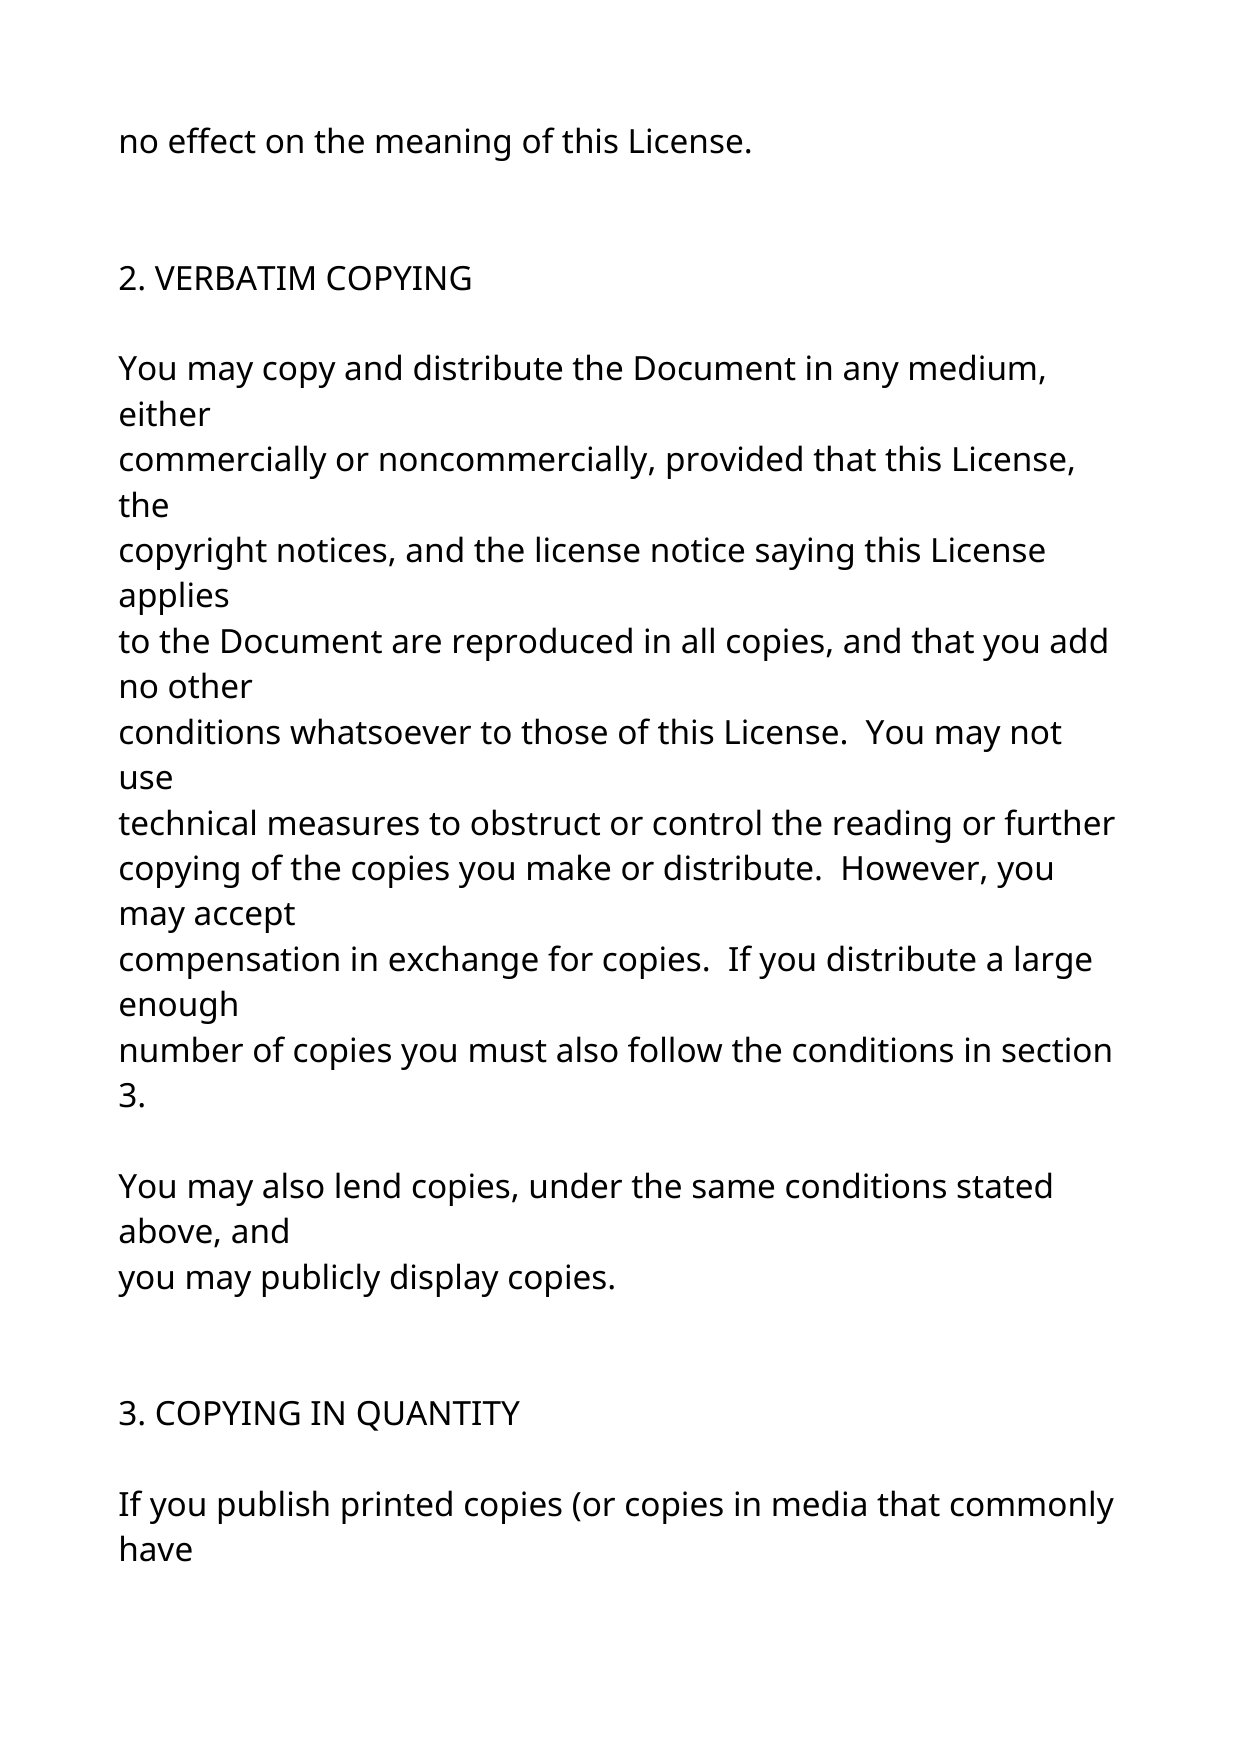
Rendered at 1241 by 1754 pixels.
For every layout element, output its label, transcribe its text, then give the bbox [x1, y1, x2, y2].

text you may publicly display copies. [118, 1253, 1122, 1299]
text to the Document are reproduced in all copies, and that you add no other [118, 618, 1122, 708]
text If you publish printed copies (or copies in media that commonly have [118, 1481, 1122, 1571]
text copyright notices, and the license notice saying this License applies [118, 527, 1122, 618]
text copying of the copies you make or distribute. However, you may accept [118, 845, 1122, 936]
text number of copies you must also follow the conditions in section 3. [118, 1026, 1122, 1117]
text 2. VERBATIM COPYING [118, 254, 1122, 300]
text conditions whatsoever to those of this License. You may not use [118, 708, 1122, 799]
text commercially or noncommercially, provided that this License, the [118, 436, 1122, 527]
text compensation in exchange for copies. If you distribute a large enough [118, 936, 1122, 1026]
text 3. COPYING IN QUANTITY [118, 1390, 1122, 1435]
text technical measures to obstruct or control the reading or further [118, 799, 1122, 845]
text You may also lend copies, under the same conditions stated above, and [118, 1163, 1122, 1253]
text You may copy and distribute the Document in any medium, either [118, 345, 1122, 436]
text no effect on the meaning of this License. [118, 118, 1122, 163]
